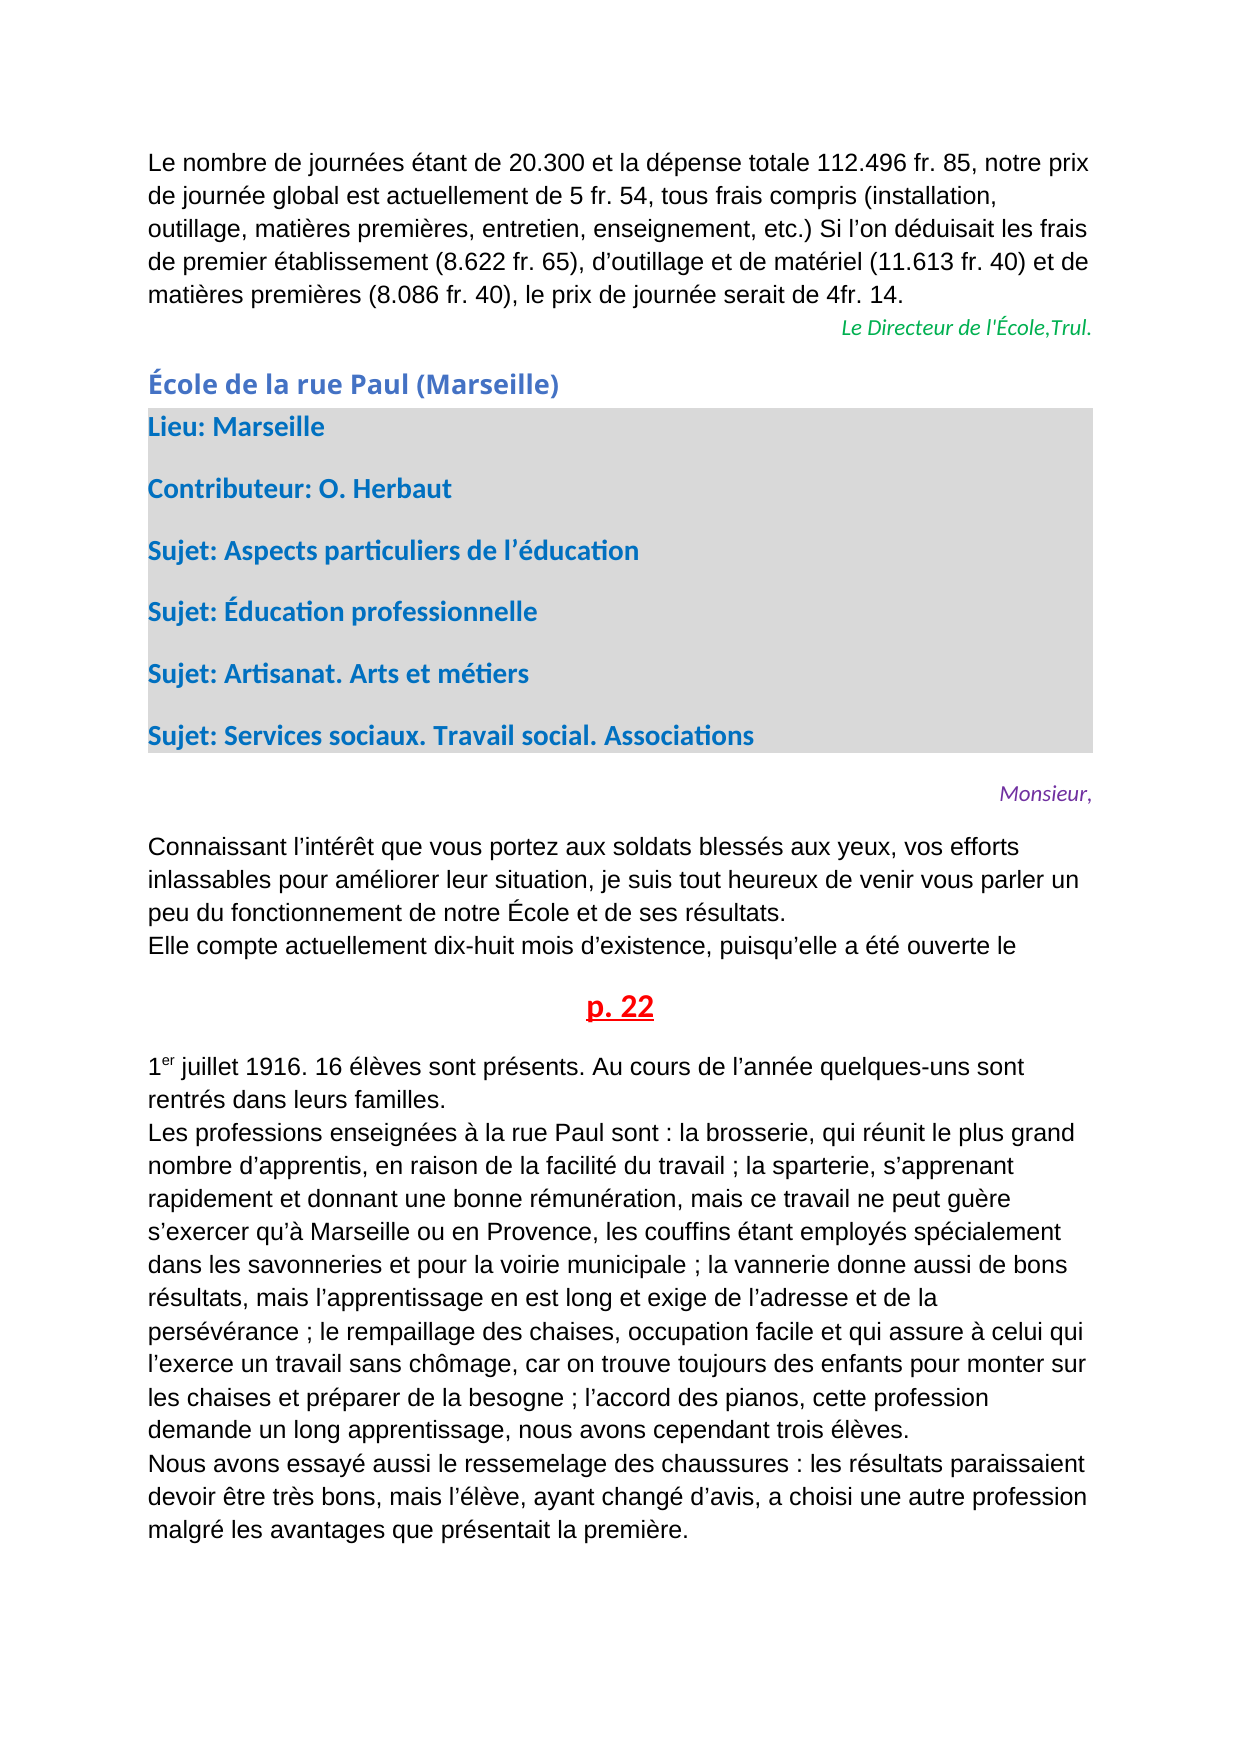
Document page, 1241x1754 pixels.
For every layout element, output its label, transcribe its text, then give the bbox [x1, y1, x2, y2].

text Sujet: Éducation professionnelle [148, 593, 1093, 629]
text Elle compte actuellement dix-huit mois d’existence, puisqu’elle a été ouverte le [148, 931, 1093, 959]
subtitle École de la rue Paul (Marseille) [148, 366, 1093, 403]
text Sujet: Aspects particuliers de l’éducation [148, 532, 1093, 567]
text Sujet: Services sociaux. Travail social. Associations [148, 717, 1093, 753]
text Les professions enseignées à la rue Paul sont : la brosserie, qui réunit le plus grand nombre d’apprentis, en raison de la facilité du travail ; la sparterie, s’apprenant rapidement et donnant une bonne rémunération, mais ce travail ne peut guère s’exercer qu’à Marseille ou en Provence, les couffins étant employés spécialement dans les savonneries et pour la voirie municipale ; la vannerie donne aussi de bons résultats, mais l’apprentissage en est long et exige de l’adresse et de la persévérance ; le rempaillage des chaises, occupation facile et qui assure à celui qui l’exerce un travail sans chômage, car on trouve toujours des enfants pour monter sur les chaises et préparer de la besogne ; l’accord des pianos, cette profession demande un long apprentissage, nous avons cependant trois élèves. [148, 1118, 1093, 1444]
text 1er juillet 1916. 16 élèves sont présents. Au cours de l’année quelques-uns sont rentrés dans leurs familles. [148, 1052, 1093, 1114]
text Le Directeur de l'École,Trul. [148, 313, 1093, 341]
text Nous avons essayé aussi le ressemelage des chaussures : les résultats paraissaient devoir être très bons, mais l’élève, ayant changé d’avis, a choisi une autre profession malgré les avantages que présentait la première. [148, 1448, 1093, 1543]
text p. 22 [148, 985, 1093, 1025]
text Connaissant l’intérêt que vous portez aux soldats blessés aux yeux, vos efforts inlassables pour améliorer leur situation, je suis tout heureux de venir vous parler un peu du fonctionnement de notre École et de ses résultats. [148, 832, 1093, 927]
text Monsieur, [148, 779, 1093, 807]
text Contributeur: O. Herbaut [148, 470, 1093, 506]
text Sujet: Artisanat. Arts et métiers [148, 655, 1093, 691]
text Lieu: Marseille [148, 408, 1093, 444]
text Le nombre de journées étant de 20.300 et la dépense totale 112.496 fr. 85, notre prix de journée global est actuellement de 5 fr. 54, tous frais compris (installation, outillage, matières premières, entretien, enseignement, etc.) Si l’on déduisait les frais de premier établissement (8.622 fr. 65), d’outillage et de matériel (11.613 fr. 40) et de matières premières (8.086 fr. 40), le prix de journée serait de 4fr. 14. [148, 148, 1093, 308]
